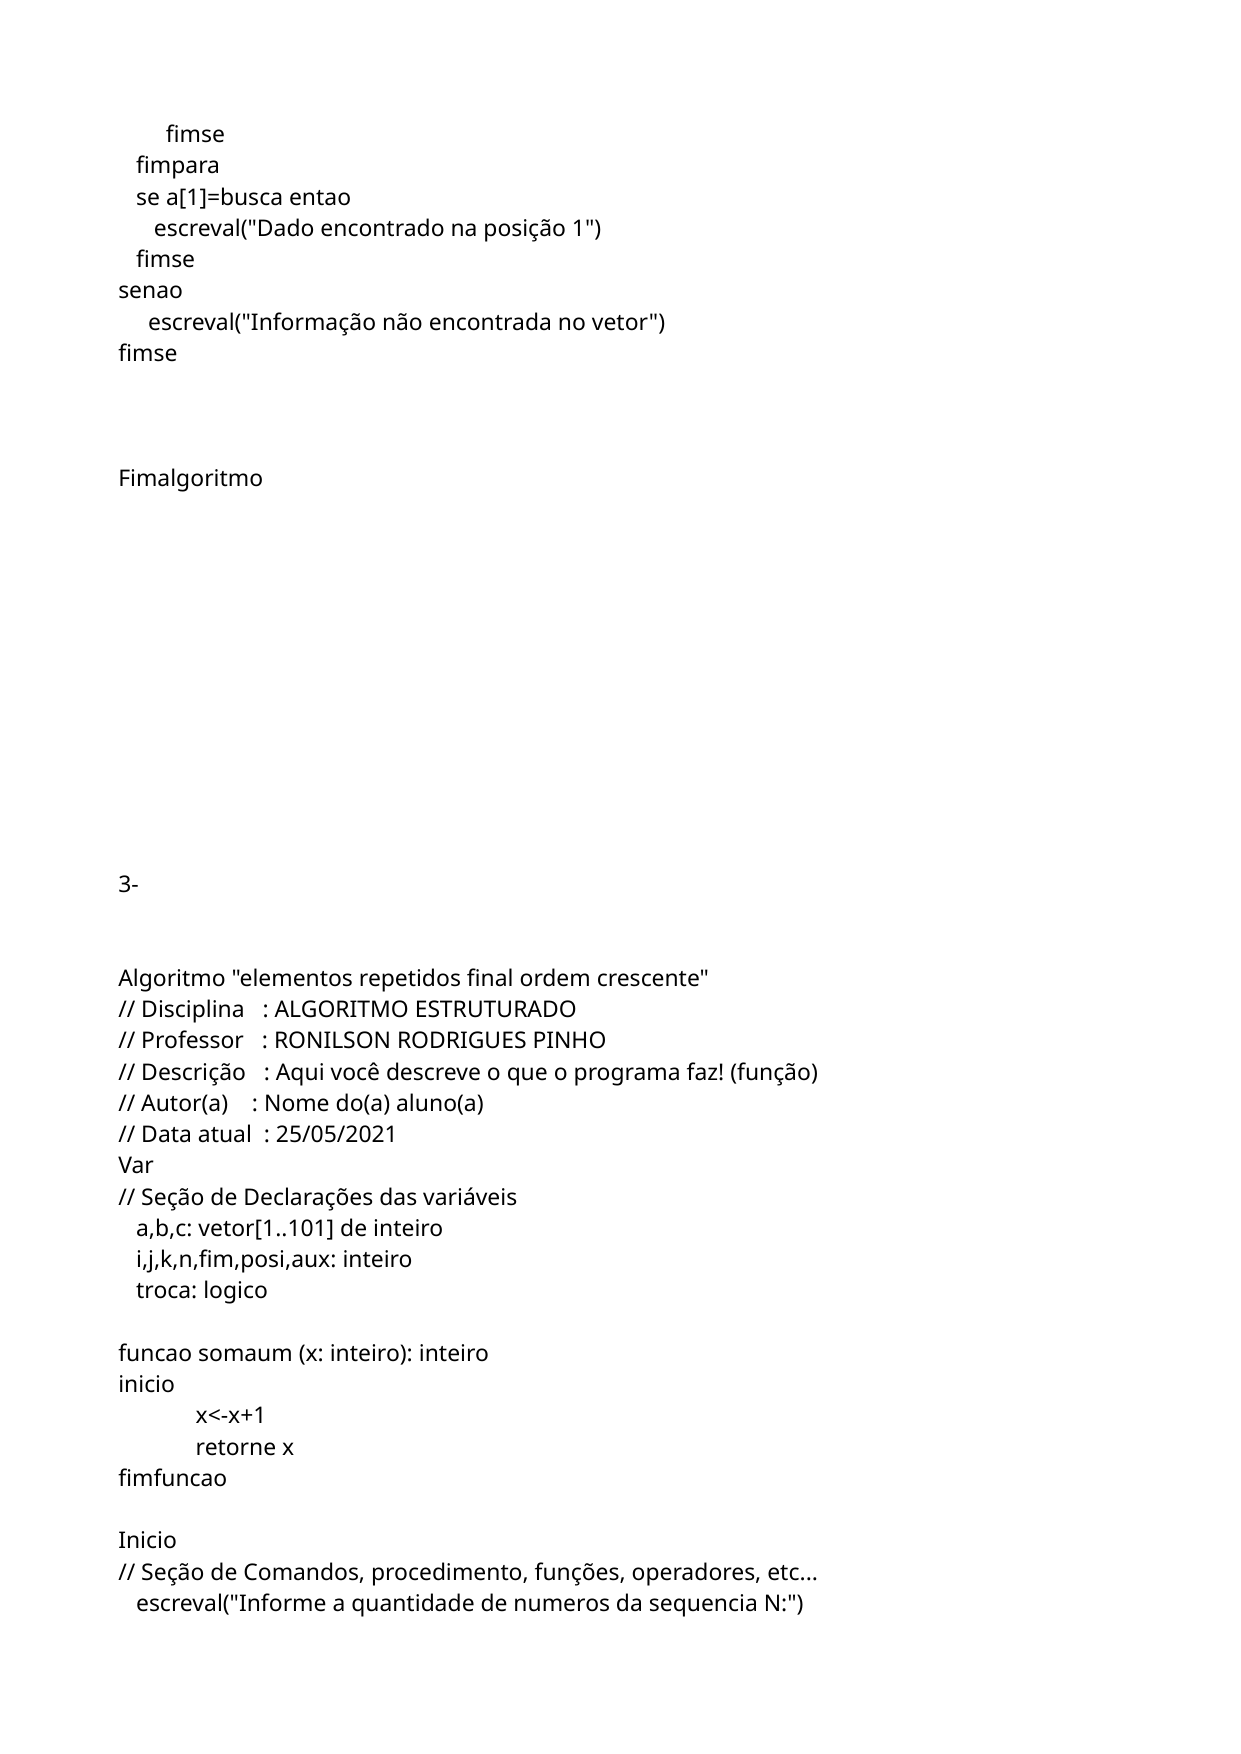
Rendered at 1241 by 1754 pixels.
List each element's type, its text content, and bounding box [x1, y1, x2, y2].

text Fimalgoritmo [118, 462, 1122, 493]
text Algoritmo "elementos repetidos final ordem crescente" [118, 962, 1122, 993]
text escreval("Informação não encontrada no vetor") [118, 306, 1122, 337]
text fimse [118, 243, 1122, 274]
text i,j,k,n,fim,posi,aux: inteiro [118, 1243, 1122, 1274]
text 3- [118, 868, 1122, 899]
text x<-x+1 [118, 1399, 1122, 1431]
text escreval("Informe a quantidade de numeros da sequencia N:") [118, 1587, 1122, 1618]
text // Disciplina : ALGORITMO ESTRUTURADO [118, 993, 1122, 1024]
text fimfuncao [118, 1462, 1122, 1493]
text senao [118, 274, 1122, 306]
text retorne x [118, 1431, 1122, 1462]
text // Data atual : 25/05/2021 [118, 1118, 1122, 1149]
text // Descrição : Aqui você descreve o que o programa faz! (função) [118, 1056, 1122, 1087]
text inicio [118, 1368, 1122, 1399]
text funcao somaum (x: inteiro): inteiro [118, 1337, 1122, 1368]
text // Seção de Declarações das variáveis [118, 1181, 1122, 1212]
text troca: logico [118, 1274, 1122, 1306]
text escreval("Dado encontrado na posição 1") [118, 212, 1122, 243]
text a,b,c: vetor[1..101] de inteiro [118, 1212, 1122, 1243]
text // Seção de Comandos, procedimento, funções, operadores, etc... [118, 1556, 1122, 1587]
text fimse [118, 337, 1122, 368]
text fimse [118, 118, 1122, 149]
text Inicio [118, 1524, 1122, 1556]
text // Professor : RONILSON RODRIGUES PINHO [118, 1024, 1122, 1056]
text Var [118, 1149, 1122, 1181]
text se a[1]=busca entao [118, 181, 1122, 212]
text fimpara [118, 149, 1122, 181]
text // Autor(a) : Nome do(a) aluno(a) [118, 1087, 1122, 1118]
